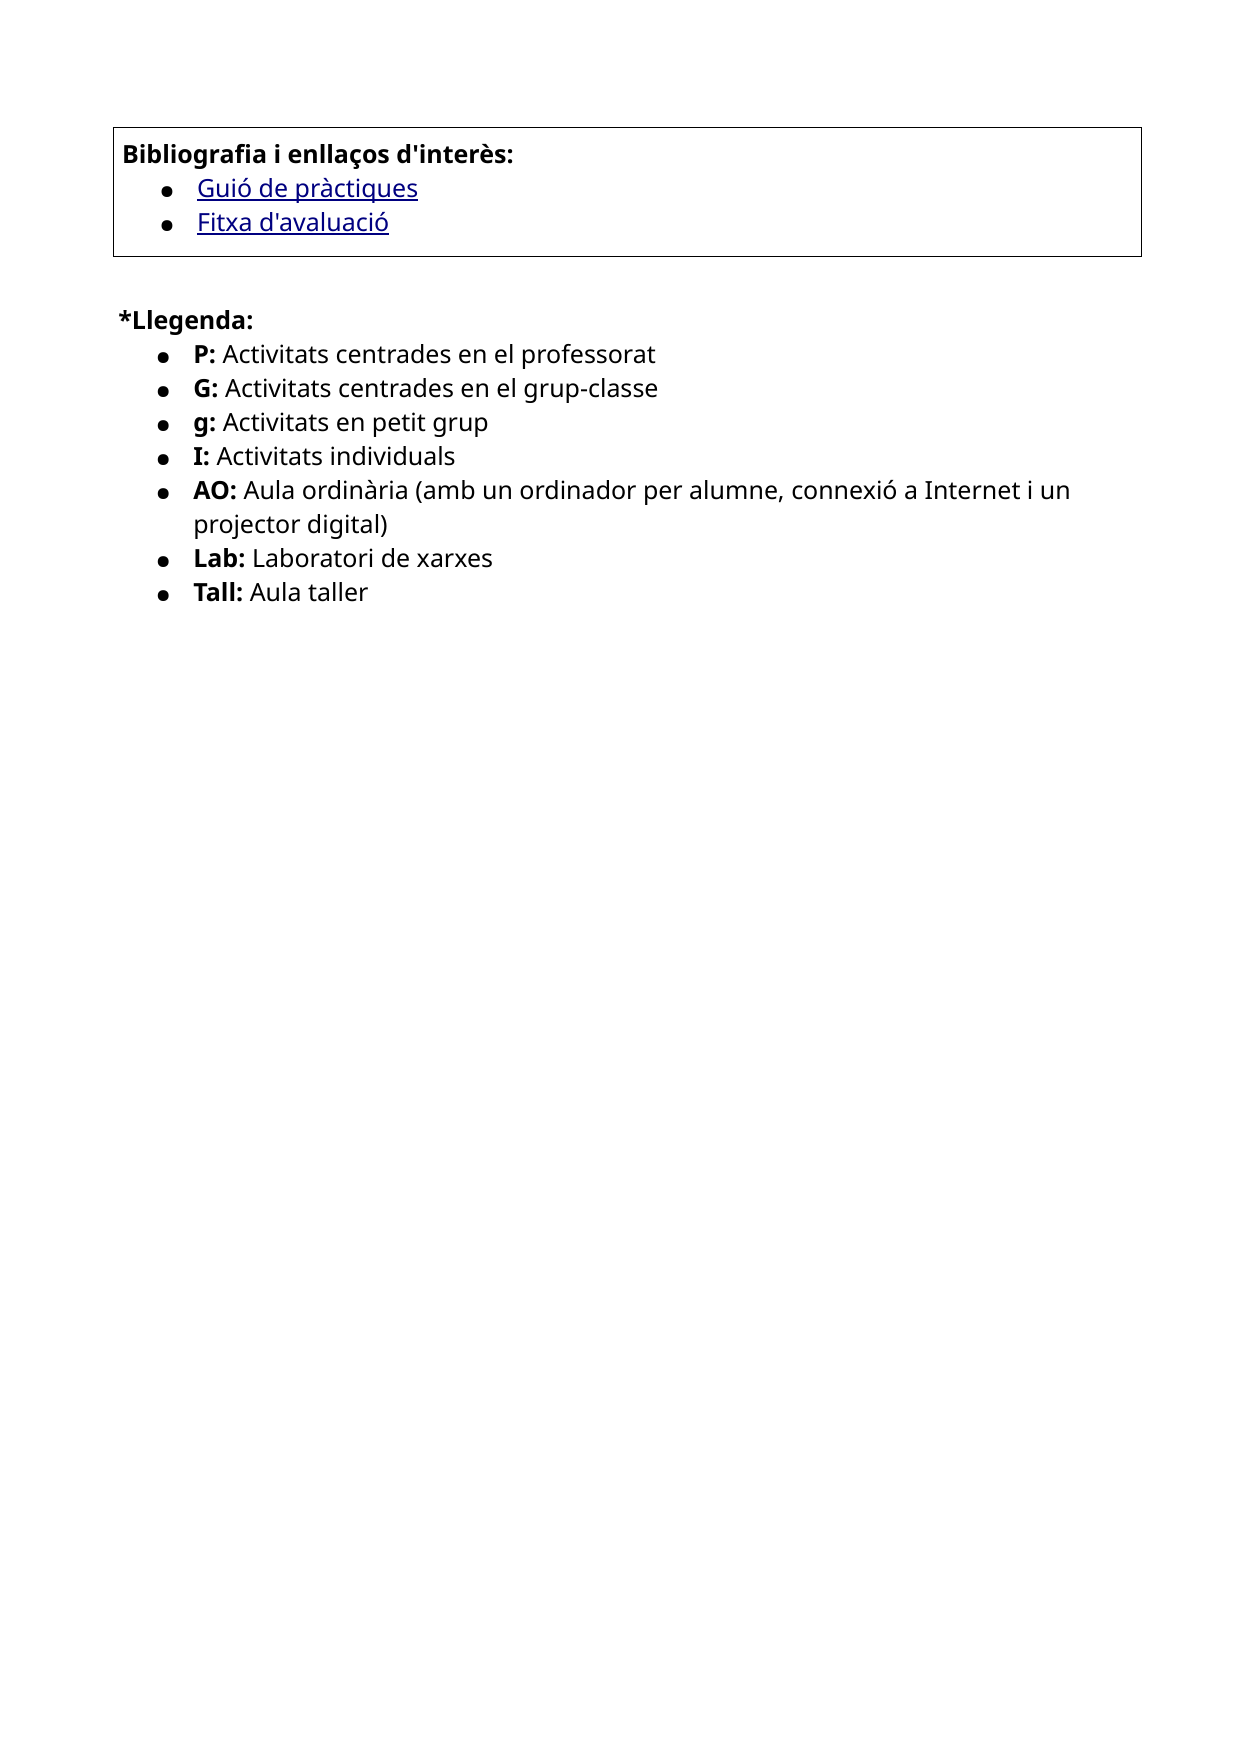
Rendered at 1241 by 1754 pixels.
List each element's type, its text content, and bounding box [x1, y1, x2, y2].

text *Llegenda: [118, 302, 1122, 337]
list Fitxa d'avaluació [159, 204, 1132, 238]
list G: Activitats centrades en el grup-classe [156, 371, 1122, 405]
list Guió de pràctiques [159, 170, 1132, 204]
list AO: Aula ordinària (amb un ordinador per alumne, connexió a Internet i un projector digital) [156, 473, 1122, 541]
list I: Activitats individuals [156, 439, 1122, 473]
list Tall: Aula taller [156, 575, 1122, 609]
list P: Activitats centrades en el professorat [156, 337, 1122, 371]
text Bibliografia i enllaços d'interès: [122, 136, 1132, 170]
list Lab: Laboratori de xarxes [156, 541, 1122, 575]
list g: Activitats en petit grup [156, 405, 1122, 439]
